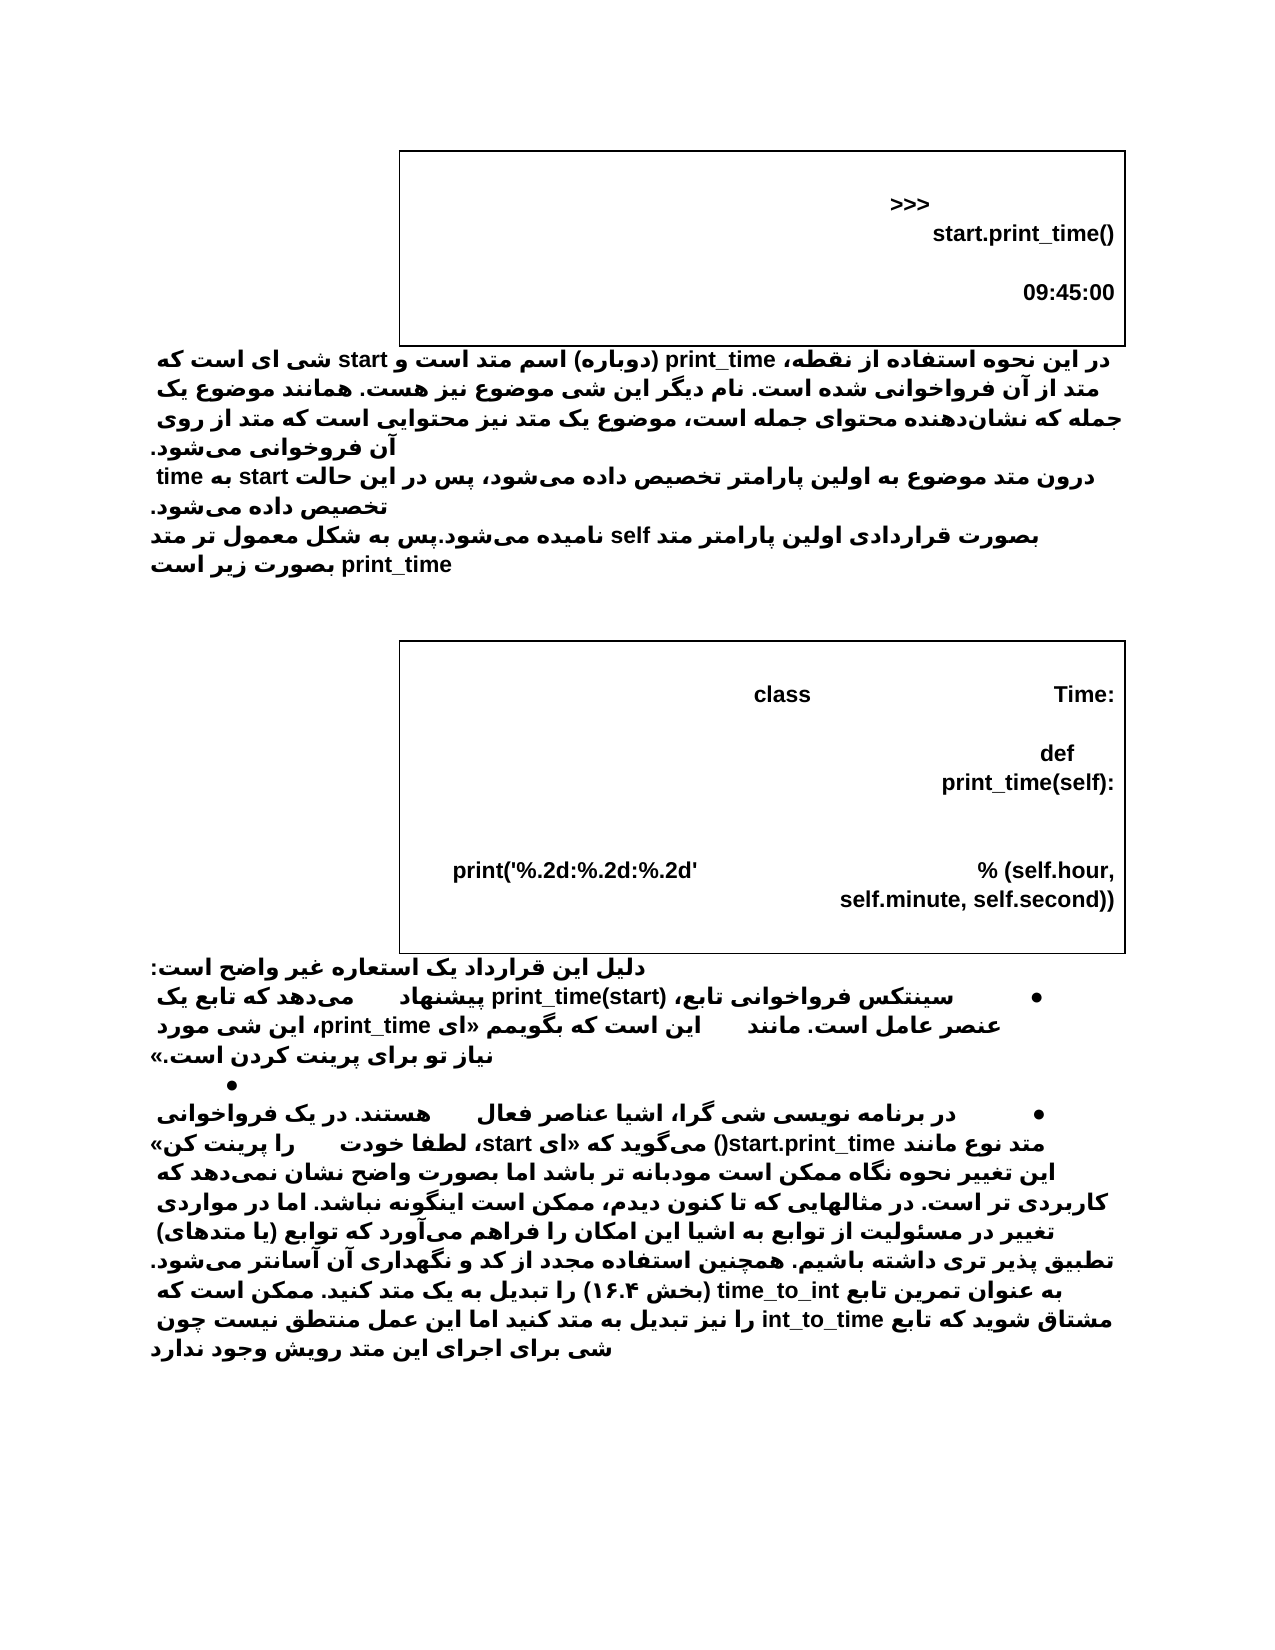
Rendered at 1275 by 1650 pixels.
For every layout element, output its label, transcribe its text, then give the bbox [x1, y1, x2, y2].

list در برنامه نویسی شی گرا، اشیا عناصر فعال هستند. در یک فرواخوانی متد نوع مانند start.print_time() می‌گوید که «ای start، لطفا خودت را پرینت کن» [150, 1101, 1087, 1156]
list سینتکس فرواخوانی تابع، print_time(start) پیشنهاد می‌دهد که تابع یک عنصر عامل است. مانند این است که بگویمم «ای print_time، این شی مورد نیاز تو برای پرینت کردن است.» [150, 983, 1087, 1068]
text دلیل این قرارداد یک استعاره غیر واضح است: [150, 954, 1125, 980]
table_header >>> start.print_time() 09:45:00 [400, 152, 1124, 345]
text به عنوان تمرین تابع time_to_int (بخش ۱۶.۴) را تبدیل به یک متد کنید. ممکن است که مشتاق شوید که تابع int_to_time را نیز تبدیل به متد کنید اما این عمل منتطق نیست چون شی برای اجرای این متد رویش وجود ندارد [150, 1277, 1125, 1362]
text در این نحوه استفاده از نقطه، print_time (دوباره) اسم متد است و start شی ای است که متد از آن فرواخوانی شده است. نام دیگر این شی موضوع نیز هست. همانند موضوع یک جمله که نشان‌دهنده محتوای جمله است، موضوع یک متد نیز محتوایی است که متد از روی آن فروخوانی می‌شود. [150, 346, 1125, 460]
text بصورت قراردادی اولین پارامتر متد self نامیده می‌شود.پس به شکل معمول تر متد print_time بصورت زیر است [150, 523, 1125, 578]
text درون متد موضوع به اولین پارامتر تخصیص داده می‌شود، پس در این حالت start به time تخصیص داده می‌شود. [150, 464, 1125, 519]
table_header class Time: def print_time(self): print('%.2d:%.2d:%.2d' % (self.hour, self.minute, self.second)) [400, 642, 1124, 953]
text این تغییر نحوه نگاه ممکن است مودبانه تر باشد اما بصورت واضح نشان نمی‌دهد که کاربردی تر است. در مثالهایی که تا کنون دیدم، ممکن است اینگونه نباشد. اما در مواردی تغییر در مسئولیت از توابع به اشیا این امکان را فراهم می‌آورد که توابع (یا متدهای) تطبیق پذیر تری داشته باشیم. همچنین استفاده مجدد از کد و نگهداری آن آسانتر می‌شود. [150, 1160, 1125, 1273]
